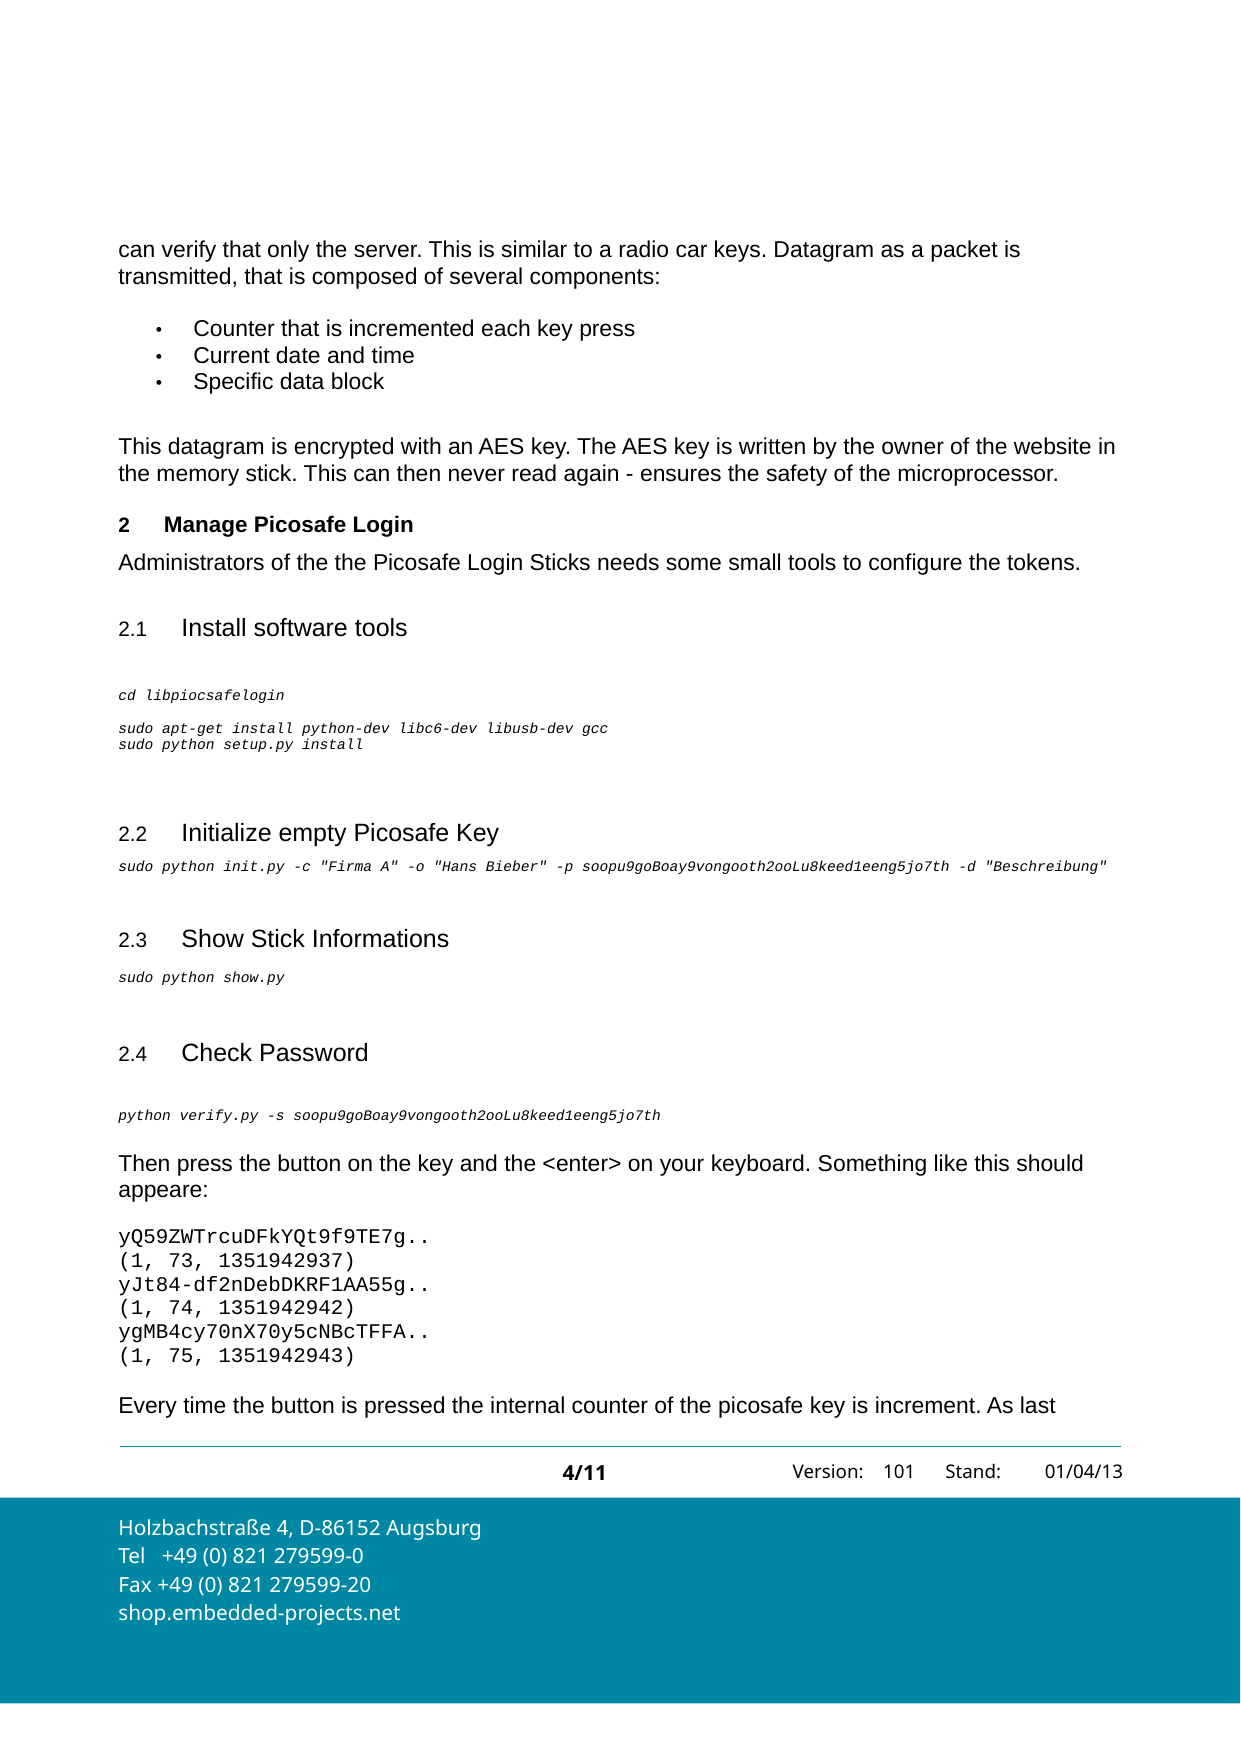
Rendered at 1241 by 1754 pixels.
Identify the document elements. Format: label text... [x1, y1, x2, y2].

subtitle Check Password [118, 1038, 1122, 1067]
text sudo python setup.py install [118, 737, 1122, 754]
list Counter that is incremented each key press [156, 315, 1122, 342]
text (1, 74, 1351942942) [118, 1297, 1122, 1321]
text Every time the button is pressed the internal counter of the picosafe key is increment. As last [118, 1392, 1122, 1418]
text yQ59ZWTrcuDFkYQt9f9TE7g.. [118, 1226, 1122, 1250]
text (1, 75, 1351942943) [118, 1344, 1122, 1368]
list Specific data block [156, 368, 1122, 394]
text yJt84-df2nDebDKRF1AA55g.. [118, 1274, 1122, 1297]
text sudo apt-get install python-dev libc6-dev libusb-dev gcc [118, 721, 1122, 737]
list Current date and time [156, 342, 1122, 368]
subtitle Initialize empty Picosafe Key [118, 818, 1122, 847]
text Then press the button on the key and the <enter> on your keyboard. Something like this should appeare: [118, 1150, 1122, 1203]
text This datagram is encrypted with an AES key. The AES key is written by the owner of the website in the memory stick. This can then never read again - ensures the safety of the microprocessor. [118, 433, 1122, 486]
text cd libpiocsafelogin [118, 688, 1122, 704]
text ygMB4cy70nX70y5cNBcTFFA.. [118, 1321, 1122, 1344]
subtitle Manage Picosafe Login [118, 511, 1122, 537]
subtitle Install software tools [118, 613, 1122, 642]
text sudo python init.py -c "Firma A" -o "Hans Bieber" -p soopu9goBoay9vongooth2ooLu8keed1eeng5jo7th -d "Beschreibung" [118, 859, 1122, 876]
text python verify.py -s soopu9goBoay9vongooth2ooLu8keed1eeng5jo7th [118, 1103, 1122, 1126]
text (1, 73, 1351942937) [118, 1250, 1122, 1274]
text Administrators of the the Picosafe Login Sticks needs some small tools to configure the tokens. [118, 549, 1122, 576]
text can verify that only the server. This is similar to a radio car keys. Datagram as a packet is transmitted, that is composed of several components: [118, 236, 1122, 289]
text sudo python show.py [118, 966, 1122, 989]
subtitle Show Stick Informations [118, 924, 1122, 953]
